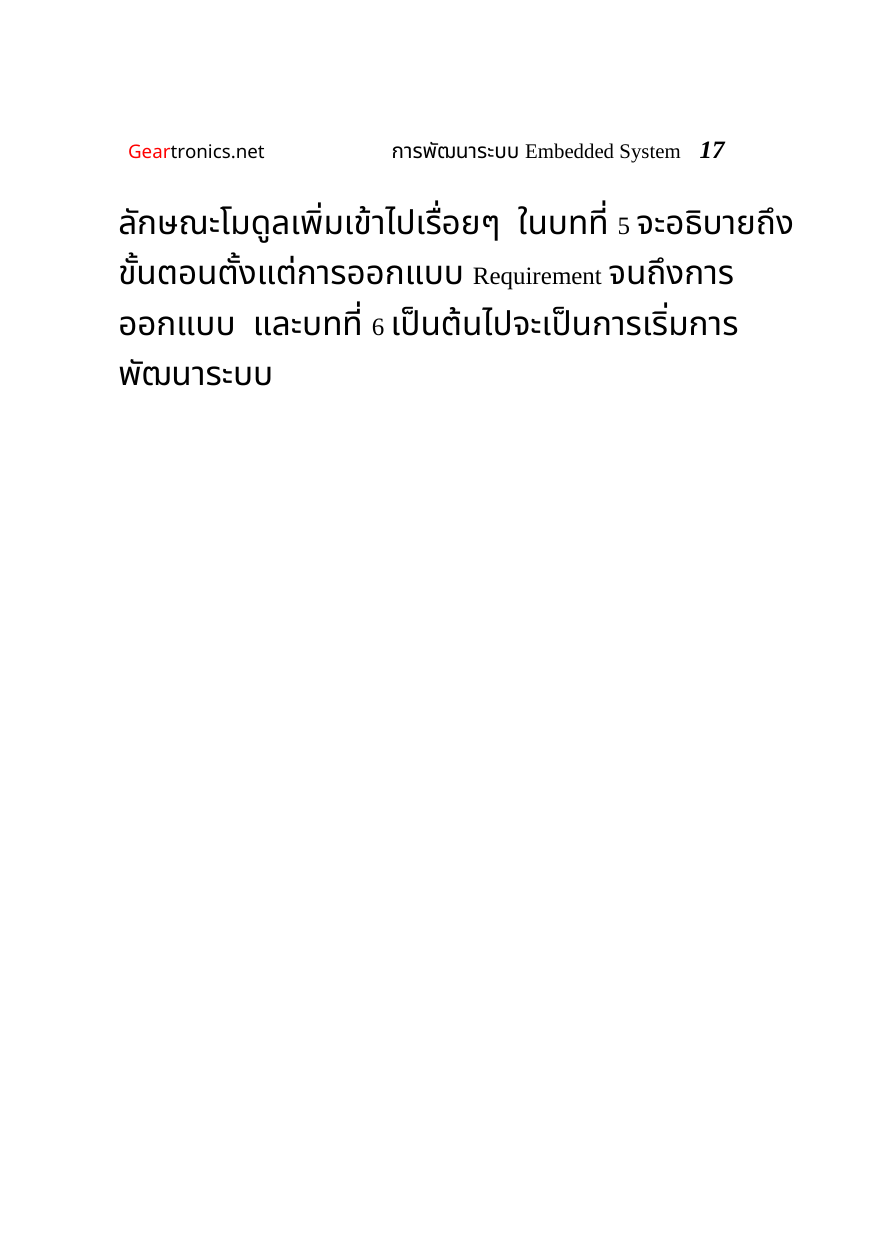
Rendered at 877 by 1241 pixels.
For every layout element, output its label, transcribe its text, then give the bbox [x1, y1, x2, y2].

text ลักษณะโมดูลเพิ่มเข้าไปเรื่อยๆ ในบทที่ 5 จะอธิบายถึงขั้นตอนตั้งแต่การออกแบบ Requirement จนถึงการออกแบบ และบทที่ 6 เป็นต้นไปจะเป็นการเริ่มการพัฒนาระบบ [118, 199, 818, 400]
